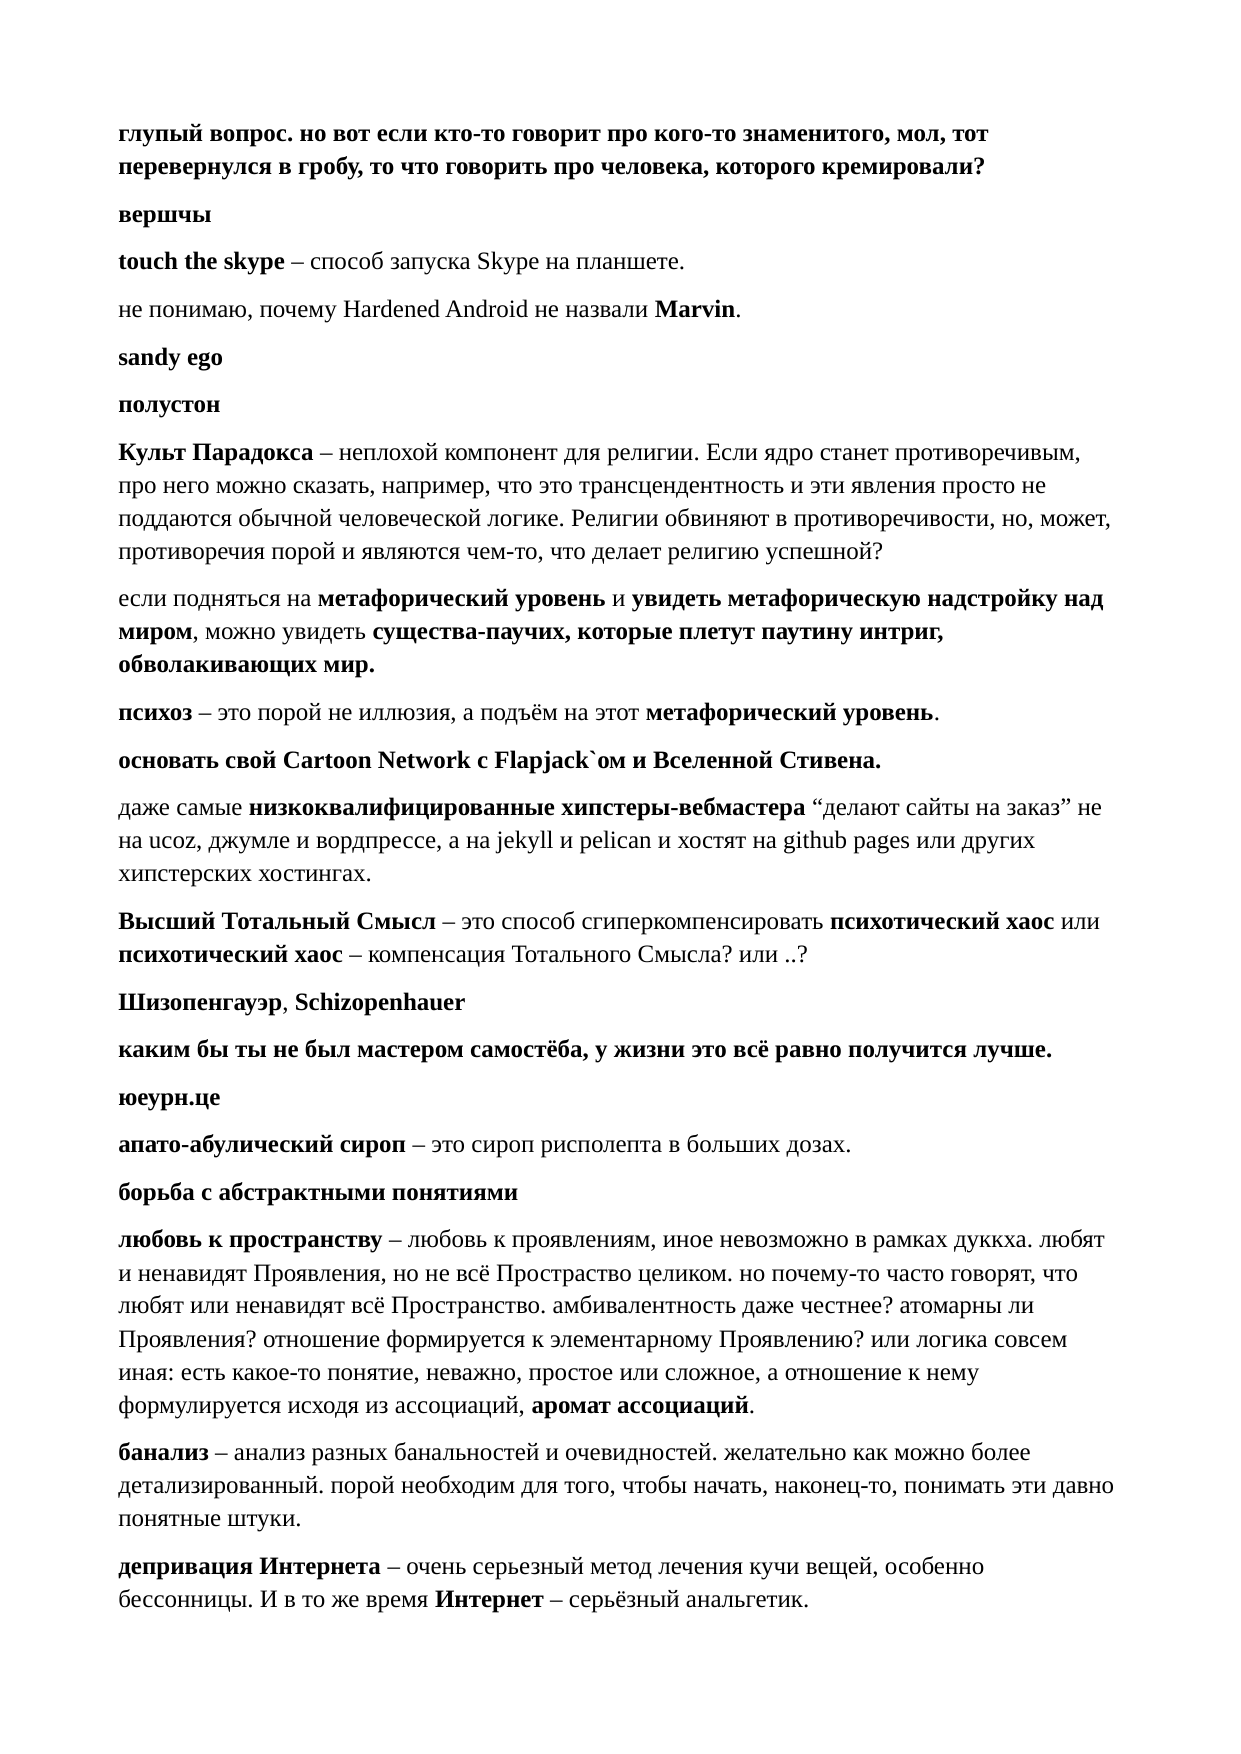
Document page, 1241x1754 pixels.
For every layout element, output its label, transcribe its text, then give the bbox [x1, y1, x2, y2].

text полустон [118, 389, 1122, 418]
text банализ – анализ разных банальностей и очевидностей. желательно как можно более детализированный. порой необходим для того, чтобы начать, наконец-то, понимать эти давно понятные штуки. [118, 1437, 1122, 1532]
text Высший Тотальный Смысл – это способ сгиперкомпенсировать психотический хаос или психотический хаос – компенсация Тотального Смысла? или ..? [118, 906, 1122, 968]
text Шизопенгауэр, Schizopenhauer [118, 987, 1122, 1015]
text любовь к пространству – любовь к проявлениям, иное невозможно в рамках дуккха. любят и ненавидят Проявления, но не всё Простраство целиком. но почему-то часто говорят, что любят или ненавидят всё Пространство. амбивалентность даже честнее? атомарны ли Проявления? отношение формируется к элементарному Проявлению? или логика совсем иная: есть какое-то понятие, неважно, простое или сложное, а отношение к нему формулируется исходя из ассоциаций, аромат ассоциаций. [118, 1224, 1122, 1418]
text Культ Парадокса – неплохой компонент для религии. Если ядро станет противоречивым, про него можно сказать, например, что это трансцендентность и эти явления просто не поддаются обычной человеческой логике. Религии обвиняют в противоречивости, но, может, противоречия порой и являются чем-то, что делает религию успешной? [118, 437, 1122, 564]
text даже самые низкоквалифицированные хипстеры-вебмастера “делают сайты на заказ” не на ucoz, джумле и вордпрессе, а на jekyll и pelican и хостят на github pages или других хипстерских хостингах. [118, 792, 1122, 887]
text депривация Интернета – очень серьезный метод лечения кучи вещей, особенно бессонницы. И в то же время Интернет – серьёзный анальгетик. [118, 1551, 1122, 1613]
text не понимаю, почему Hardened Android не назвали Marvin. [118, 294, 1122, 323]
text sandy ego [118, 342, 1122, 370]
text психоз – это порой не иллюзия, а подъём на этот метафорический уровень. [118, 697, 1122, 726]
text если подняться на метафорический уровень и увидеть метафорическую надстройку над миром, можно увидеть существа-паучих, которые плетут паутину интриг, обволакивающих мир. [118, 583, 1122, 678]
text каким бы ты не был мастером самостёба, у жизни это всё равно получится лучше. [118, 1034, 1122, 1063]
text юеурн.це [118, 1082, 1122, 1111]
text вершчы [118, 199, 1122, 227]
text основать свой Cartoon Network с Flapjack`ом и Вселенной Стивена. [118, 745, 1122, 773]
text глупый вопрос. но вот если кто-то говорит про кого-то знаменитого, мол, тот перевернулся в гробу, то что говорить про человека, которого кремировали? [118, 118, 1122, 180]
text touch the skype – способ запуска Skype на планшете. [118, 246, 1122, 275]
text борьба с абстрактными понятиями [118, 1177, 1122, 1206]
text апато-абулический сироп – это сироп рисполепта в больших дозах. [118, 1129, 1122, 1158]
